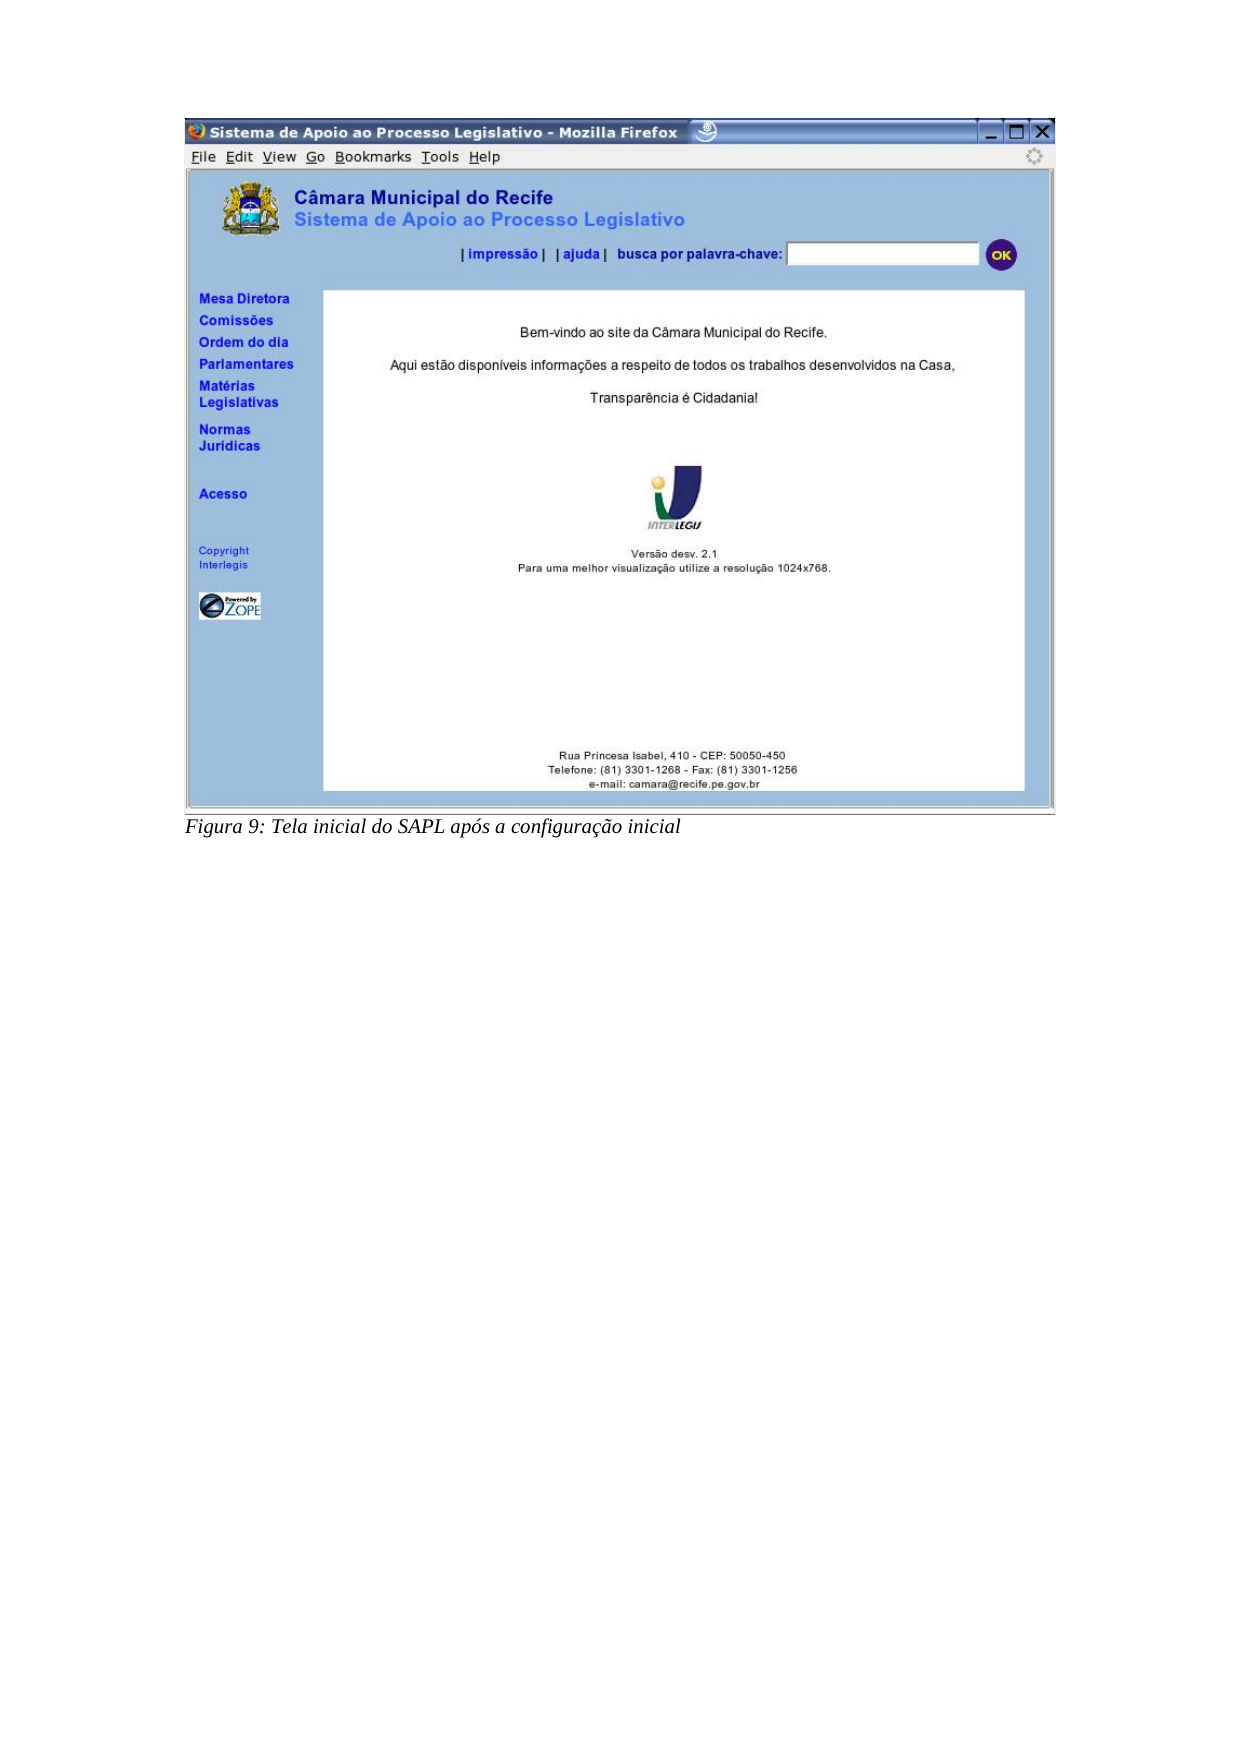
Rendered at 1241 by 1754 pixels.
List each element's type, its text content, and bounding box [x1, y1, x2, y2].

picture [184, 118, 1056, 815]
text Figura 9: Tela inicial do SAPL após a configuração inicial [185, 815, 1055, 838]
